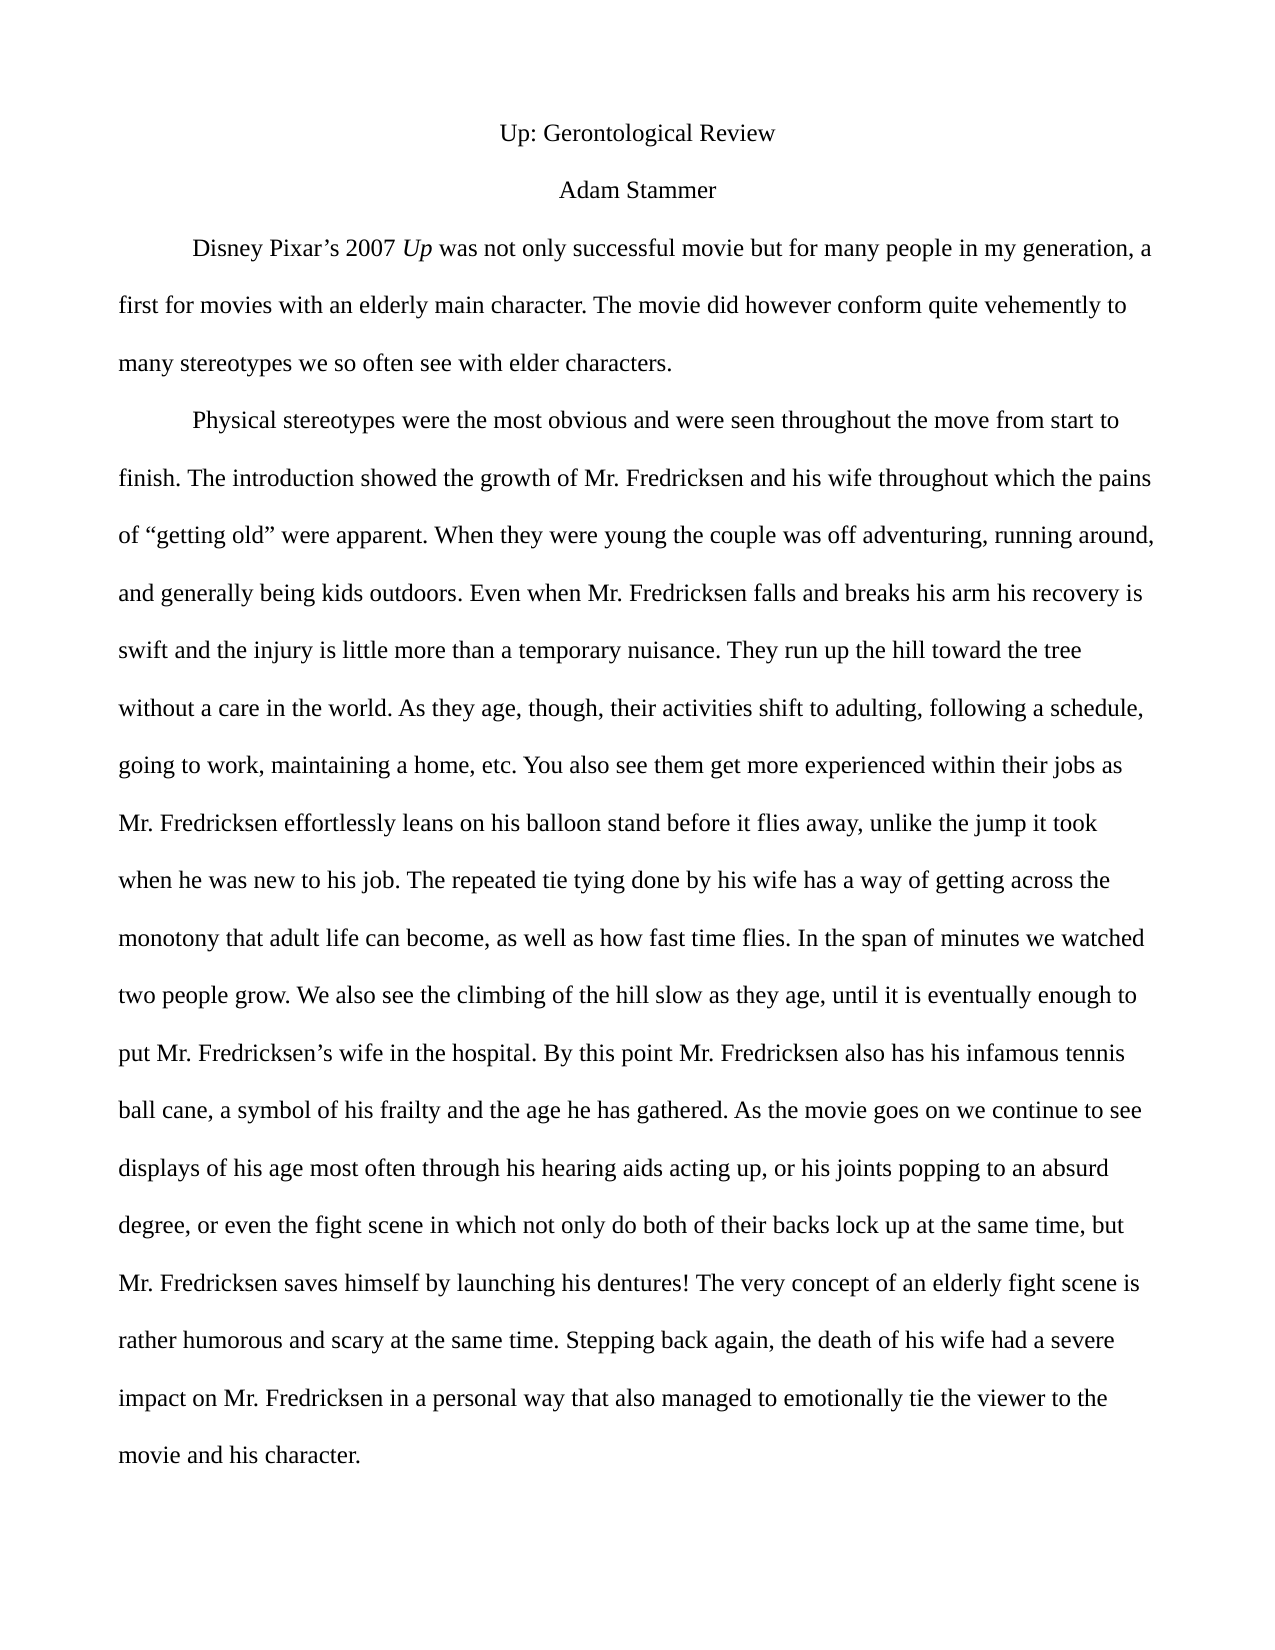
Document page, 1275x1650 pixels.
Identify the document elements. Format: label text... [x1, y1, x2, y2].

text Up: Gerontological Review [118, 118, 1157, 147]
text Adam Stammer [118, 176, 1157, 204]
text Disney Pixar’s 2007 Up was not only successful movie but for many people in my generation, a first for movies with an elderly main character. The movie did however conform quite vehemently to many stereotypes we so often see with elder characters. [118, 233, 1157, 377]
text Physical stereotypes were the most obvious and were seen throughout the move from start to finish. The introduction showed the growth of Mr. Fredricksen and his wife throughout which the pains of “getting old” were apparent. When they were young the couple was off adventuring, running around, and generally being kids outdoors. Even when Mr. Fredricksen falls and breaks his arm his recovery is swift and the injury is little more than a temporary nuisance. They run up the hill toward the tree without a care in the world. As they age, though, their activities shift to adulting, following a schedule, going to work, maintaining a home, etc. You also see them get more experienced within their jobs as Mr. Fredricksen effortlessly leans on his balloon stand before it flies away, unlike the jump it took when he was new to his job. The repeated tie tying done by his wife has a way of getting across the monotony that adult life can become, as well as how fast time flies. In the span of minutes we watched two people grow. We also see the climbing of the hill slow as they age, until it is eventually enough to put Mr. Fredricksen’s wife in the hospital. By this point Mr. Fredricksen also has his infamous tennis ball cane, a symbol of his frailty and the age he has gathered. As the movie goes on we continue to see displays of his age most often through his hearing aids acting up, or his joints popping to an absurd degree, or even the fight scene in which not only do both of their backs lock up at the same time, but Mr. Fredricksen saves himself by launching his dentures! The very concept of an elderly fight scene is rather humorous and scary at the same time. Stepping back again, the death of his wife had a severe impact on Mr. Fredricksen in a personal way that also managed to emotionally tie the viewer to the movie and his character. [118, 406, 1157, 1469]
